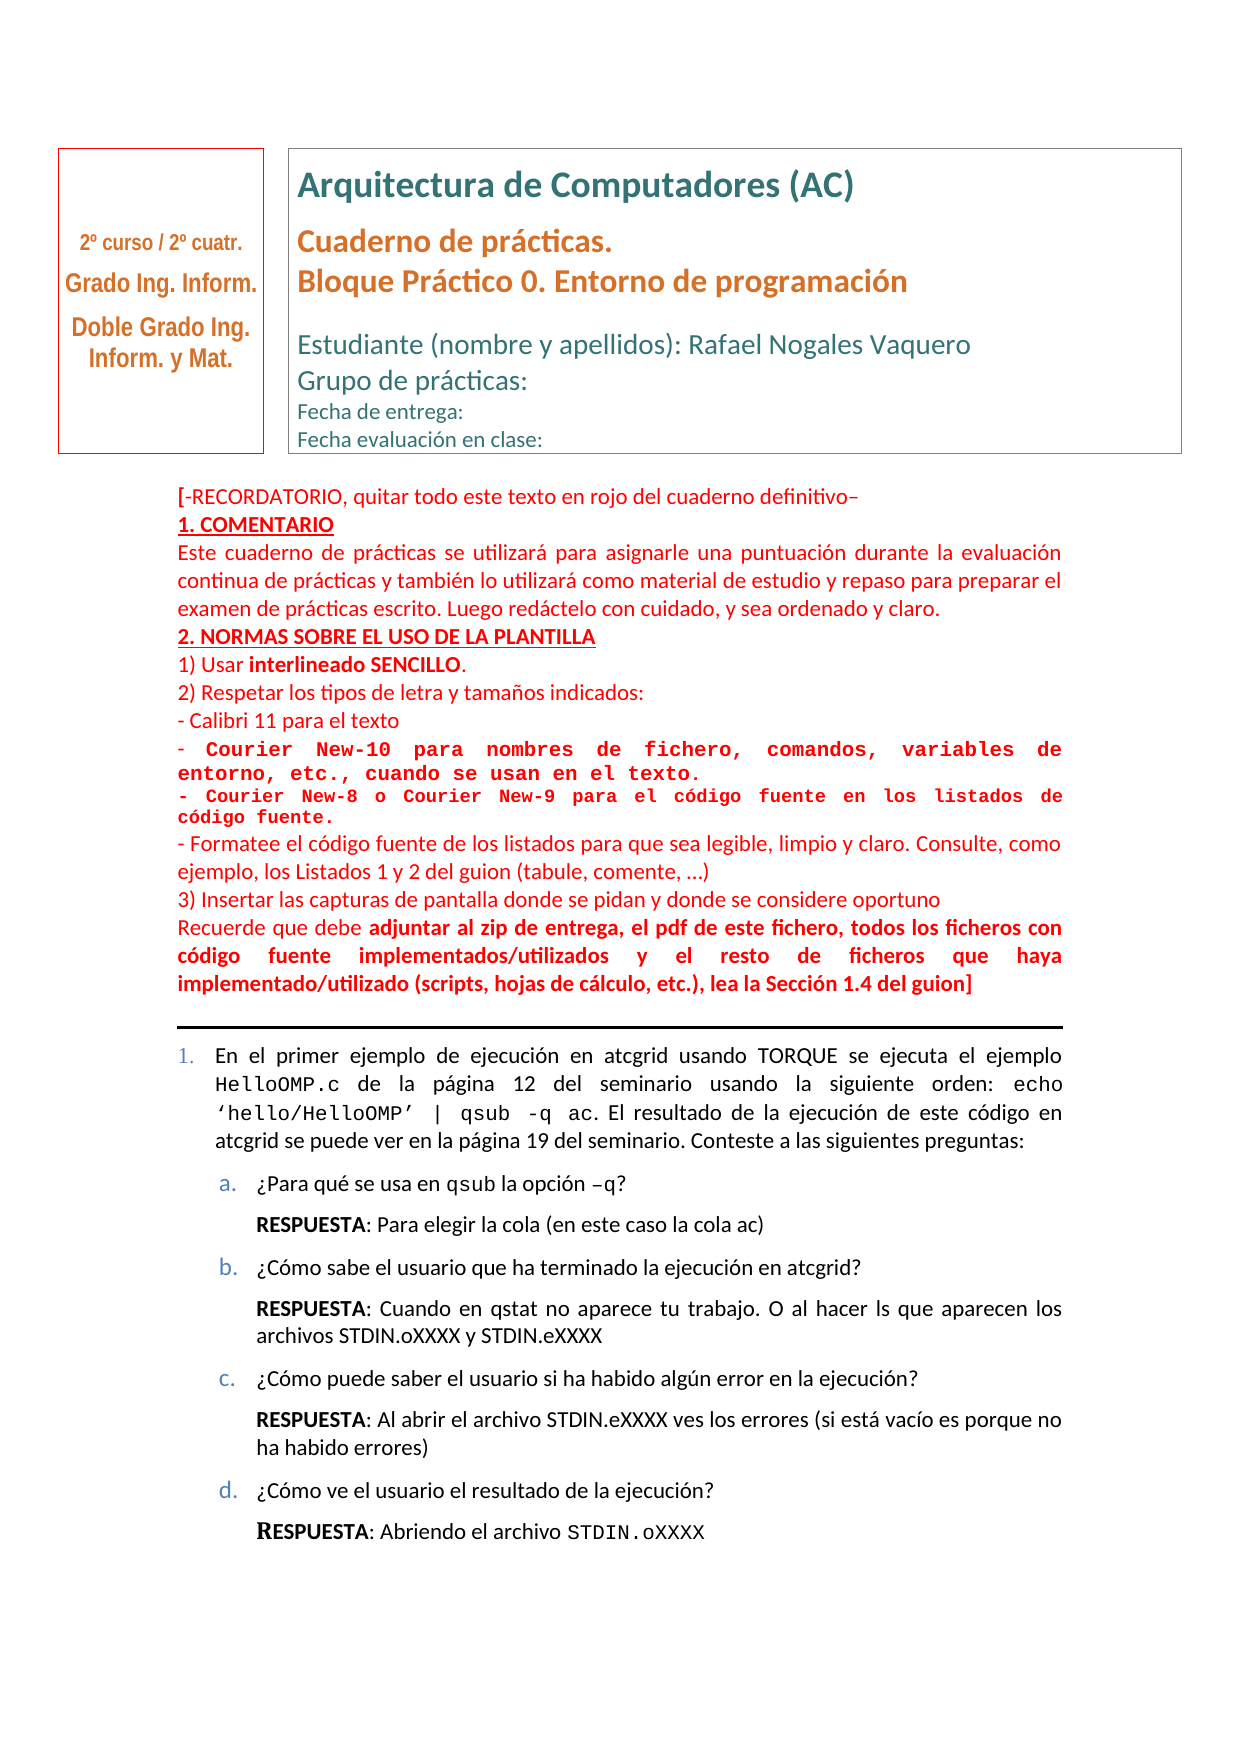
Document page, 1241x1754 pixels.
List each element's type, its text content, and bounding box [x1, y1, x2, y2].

text 1) Usar interlineado SENCILLO. [177, 651, 1063, 678]
text Este cuaderno de prácticas se utilizará para asignarle una puntuación durante la evaluación continua de prácticas y también lo utilizará como material de estudio y repaso para preparar el examen de prácticas escrito. Luego redáctelo con cuidado, y sea ordenado y claro. [177, 538, 1063, 622]
list ¿Cómo puede saber el usuario si ha habido algún error en la ejecución? [219, 1362, 1063, 1393]
list RESPUESTA: Cuando en qstat no aparece tu trabajo. O al hacer ls que aparecen los archivos STDIN.oXXXX y STDIN.eXXXX [256, 1294, 1063, 1350]
list ¿Para qué se usa en qsub la opción –q? [219, 1167, 1063, 1198]
text 2) Respetar los tipos de letra y tamaños indicados: [177, 678, 1063, 707]
text - Courier New-10 para nombres de fichero, comandos, variables de entorno, etc., cuando se usan en el texto. [177, 734, 1063, 787]
table_header Arquitectura de Computadores (AC) Cuaderno de prácticas. Bloque Práctico 0. Entorno de programación Estudiante (nombre y apellidos): Rafael Nogales Vaquero Grupo de prácticas: Fecha de entrega: Fecha evaluación en clase: [289, 149, 1181, 453]
text Recuerde que debe adjuntar al zip de entrega, el pdf de este fichero, todos los ficheros con código fuente implementados/utilizados y el resto de ficheros que haya implementado/utilizado (scripts, hojas de cálculo, etc.), lea la Sección 1.4 del guion] [177, 913, 1063, 997]
list RESPUESTA: Abriendo el archivo STDIN.oXXXX [256, 1517, 1063, 1546]
text - Formatee el código fuente de los listados para que sea legible, limpio y claro. Consulte, como ejemplo, los Listados 1 y 2 del guion (tabule, comente, …) [177, 829, 1063, 885]
text [-RECORDATORIO, quitar todo este texto en rojo del cuaderno definitivo– [177, 482, 1063, 510]
table_header 2º curso / 2º cuatr. Grado Ing. Inform. Doble Grado Ing. Inform. y Mat. [59, 149, 263, 453]
text - Courier New-8 o Courier New-9 para el código fuente en los listados de código fuente. [177, 787, 1063, 829]
text 2. NORMAS SOBRE EL USO DE LA PLANTILLA [177, 622, 1063, 651]
text - Calibri 11 para el texto [177, 707, 1063, 734]
text 3) Insertar las capturas de pantalla donde se pidan y donde se considere oportuno [177, 885, 1063, 913]
list En el primer ejemplo de ejecución en atcgrid usando TORQUE se ejecuta el ejemplo HelloOMP.c de la página 12 del seminario usando la siguiente orden: echo ‘hello/HelloOMP’ | qsub -q ac. El resultado de la ejecución de este código en atcgrid se puede ver en la página 19 del seminario. Conteste a las siguientes preguntas: [177, 1041, 1063, 1154]
table_header [264, 148, 288, 453]
text 1. COMENTARIO [177, 510, 1063, 538]
list RESPUESTA: Para elegir la cola (en este caso la cola ac) [256, 1210, 1063, 1238]
list RESPUESTA: Al abrir el archivo STDIN.eXXXX ves los errores (si está vacío es porque no ha habido errores) [256, 1405, 1063, 1461]
list ¿Cómo sabe el usuario que ha terminado la ejecución en atcgrid? [219, 1251, 1063, 1281]
list ¿Cómo ve el usuario el resultado de la ejecución? [219, 1474, 1063, 1504]
